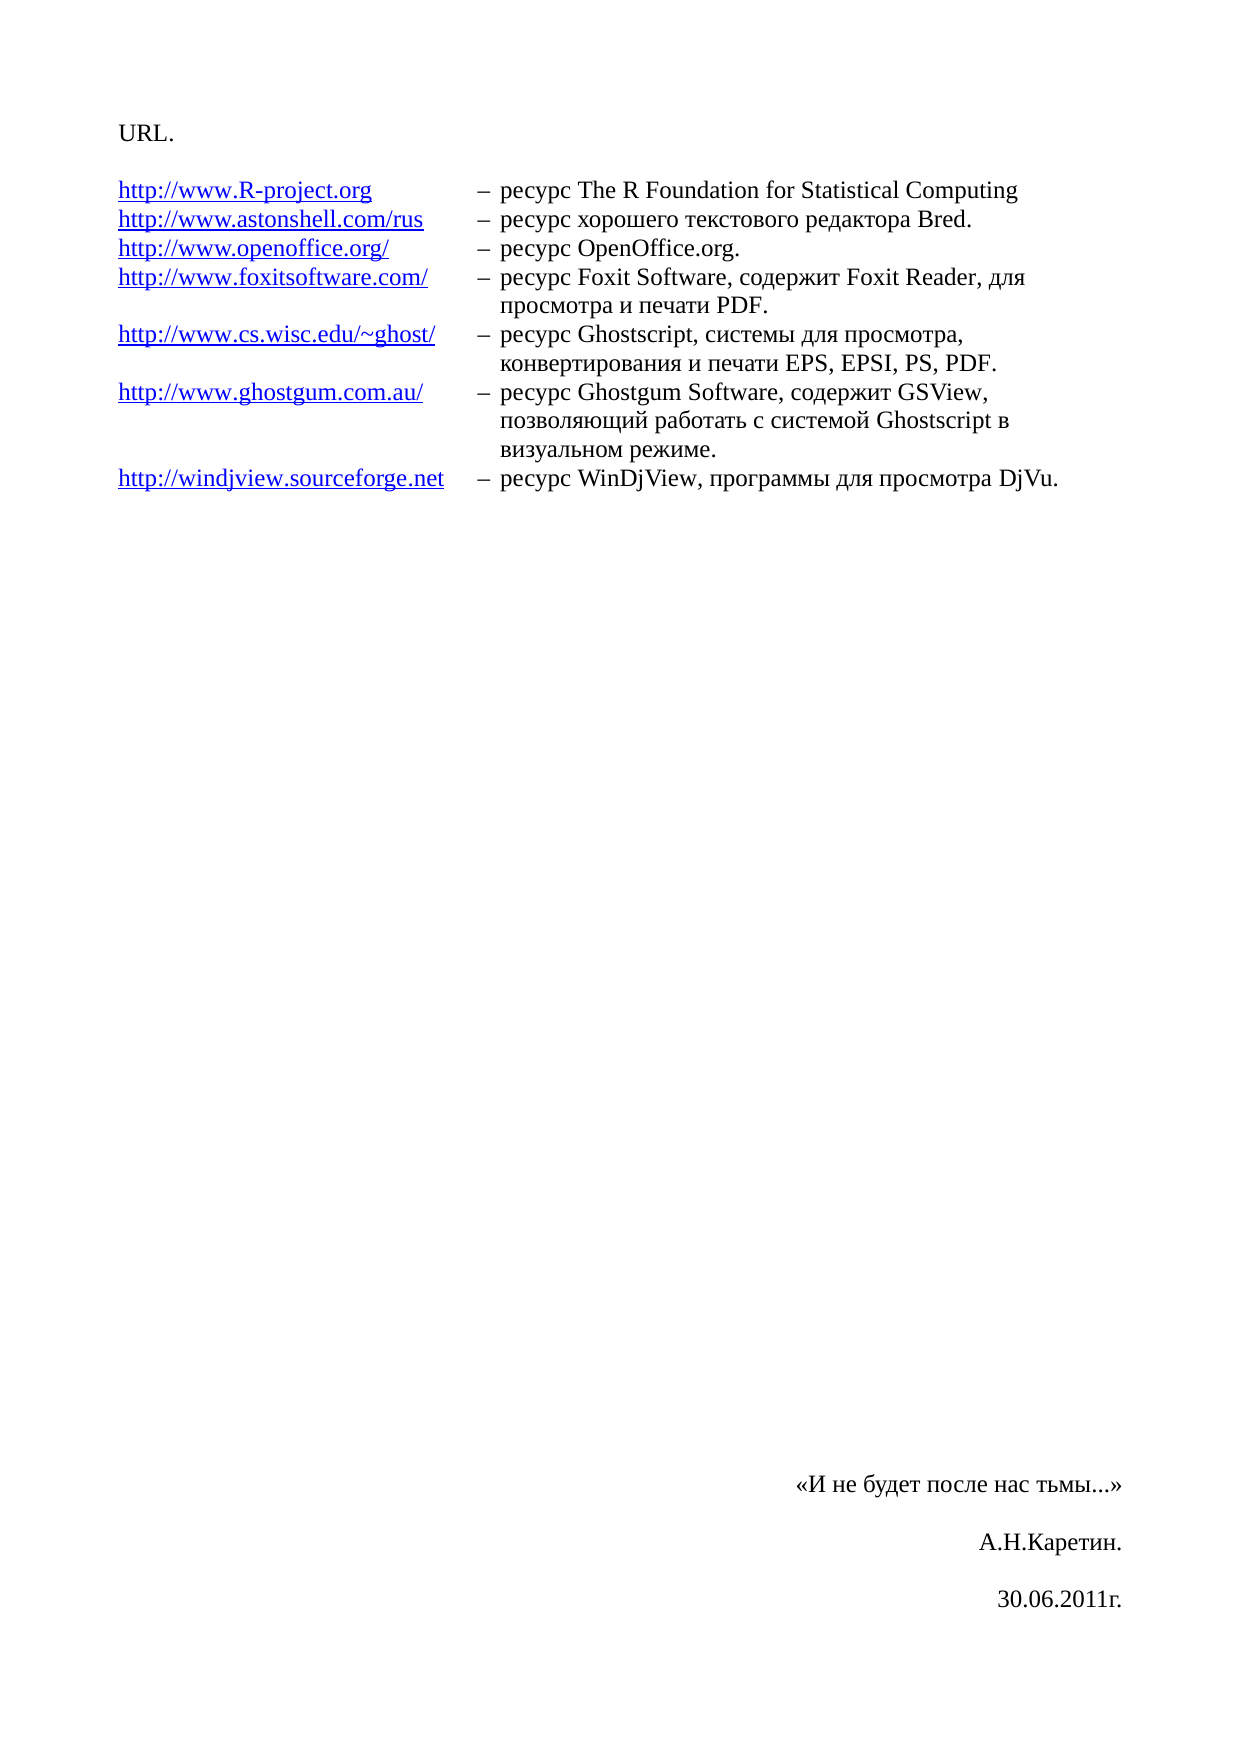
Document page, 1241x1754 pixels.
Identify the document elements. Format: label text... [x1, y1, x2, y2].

table_cell ресурс Ghostscript, системы для просмотра, конвертирования и печати EPS, EPSI, PS, PDF. [489, 319, 1133, 377]
table_header – [466, 176, 489, 204]
table_cell ресурс Ghostgum Software, содержит GSView, позволяющий работать с системой Ghostscript в визуальном режиме. [489, 377, 1133, 463]
table_cell http://www.openoffice.org/ [107, 233, 466, 262]
table_cell – [466, 262, 489, 319]
table_cell http://www.cs.wisc.edu/~ghost/ [107, 319, 466, 377]
table_cell – [466, 463, 489, 492]
table_cell http://www.astonshell.com/rus [107, 204, 466, 233]
table_header ресурс The R Foundation for Statistical Computing [489, 176, 1133, 204]
table_cell – [466, 377, 489, 463]
table_cell ресурс Foxit Software, содержит Foxit Reader, для просмотра и печати PDF. [489, 262, 1133, 319]
table_cell – [466, 319, 489, 377]
table_cell – [466, 233, 489, 262]
table_cell http://windjview.sourceforge.net [107, 463, 466, 492]
table_cell http://www.ghostgum.com.au/ [107, 377, 466, 463]
table_header http://www.R-project.org [107, 176, 466, 204]
text «И не будет после нас тьмы...» [118, 1469, 1122, 1498]
table_cell ресурс хорошего текстового редактора Bred. [489, 204, 1133, 233]
text 30.06.2011г. [118, 1584, 1122, 1613]
table_cell ресурс OpenOffice.org. [489, 233, 1133, 262]
table_cell – [466, 204, 489, 233]
text А.Н.Каретин. [118, 1527, 1122, 1556]
table_cell ресурс WinDjView, программы для просмотра DjVu. [489, 463, 1133, 492]
table_cell http://www.foxitsoftware.com/ [107, 262, 466, 319]
text URL. [118, 118, 1122, 147]
